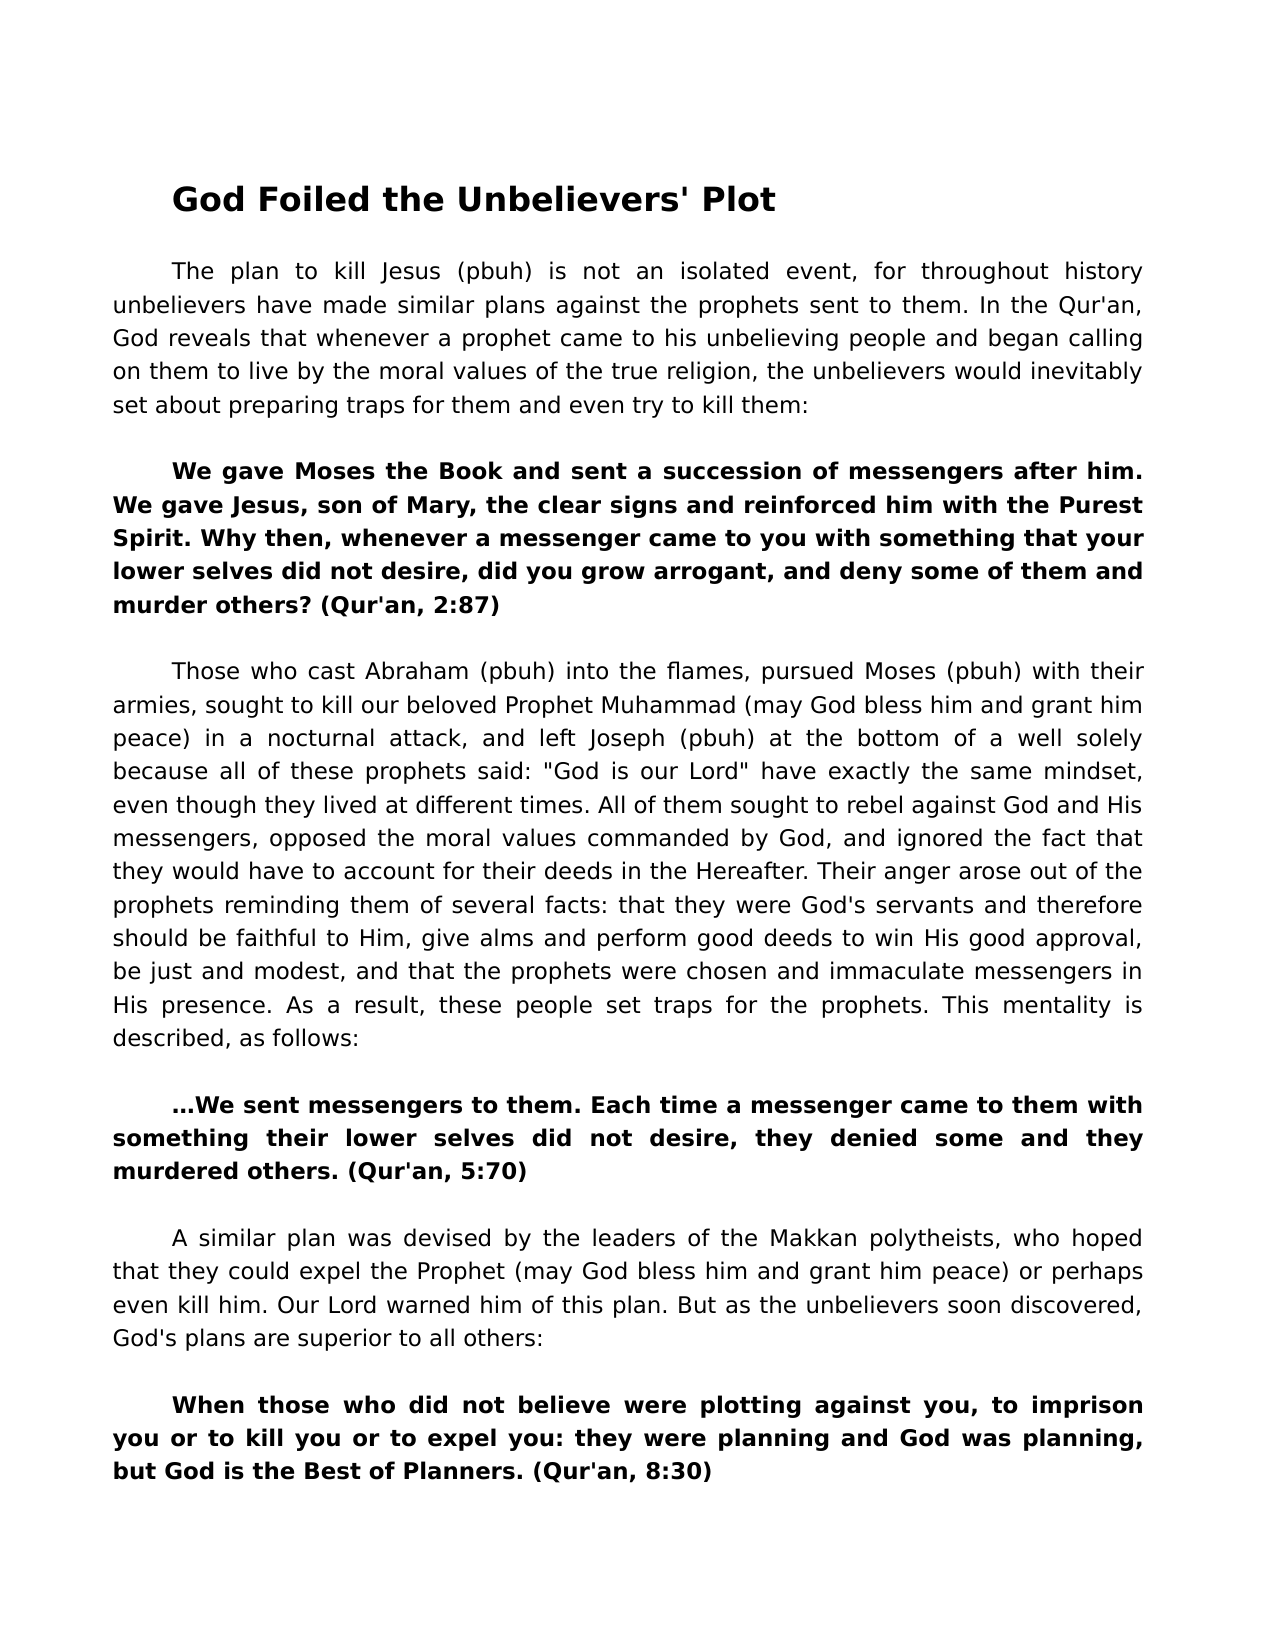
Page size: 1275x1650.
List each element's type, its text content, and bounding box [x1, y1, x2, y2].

text We gave Moses the Book and sent a succession of messengers after him. We gave Jesus, son of Mary, the clear signs and reinforced him with the Purest Spirit. Why then, whenever a messenger came to you with something that your lower selves did not desire, did you grow arrogant, and deny some of them and murder others? (Qur'an, 2:87) [112, 453, 1145, 620]
text God Foiled the Unbelievers' Plot [112, 181, 1145, 220]
text A similar plan was devised by the leaders of the Makkan polytheists, who hoped that they could expel the Prophet (may God bless him and grant him peace) or perhaps even kill him. Our Lord warned him of this plan. But as the unbelievers soon discovered, God's plans are superior to all others: [112, 1220, 1145, 1353]
text Those who cast Abraham (pbuh) into the flames, pursued Moses (pbuh) with their armies, sought to kill our beloved Prophet Muhammad (may God bless him and grant him peace) in a nocturnal attack, and left Joseph (pbuh) at the bottom of a well solely because all of these prophets said: "God is our Lord" have exactly the same mindset, even though they lived at different times. All of them sought to rebel against God and His messengers, opposed the moral values commanded by God, and ignored the fact that they would have to account for their deeds in the Hereafter. Their anger arose out of the prophets reminding them of several facts: that they were God's servants and therefore should be faithful to Him, give alms and perform good deeds to win His good approval, be just and modest, and that the prophets were chosen and immaculate messengers in His presence. As a result, these people set traps for the prophets. This mentality is described, as follows: [112, 653, 1145, 1053]
text When those who did not believe were plotting against you, to imprison you or to kill you or to expel you: they were planning and God was planning, but God is the Best of Planners. (Qur'an, 8:30) [112, 1386, 1145, 1486]
text …We sent messengers to them. Each time a messenger came to them with something their lower selves did not desire, they denied some and they murdered others. (Qur'an, 5:70) [112, 1086, 1145, 1186]
text The plan to kill Jesus (pbuh) is not an isolated event, for throughout history unbelievers have made similar plans against the prophets sent to them. In the Qur'an, God reveals that whenever a prophet came to his unbelieving people and began calling on them to live by the moral values of the true religion, the unbelievers would inevitably set about preparing traps for them and even try to kill them: [112, 253, 1145, 420]
